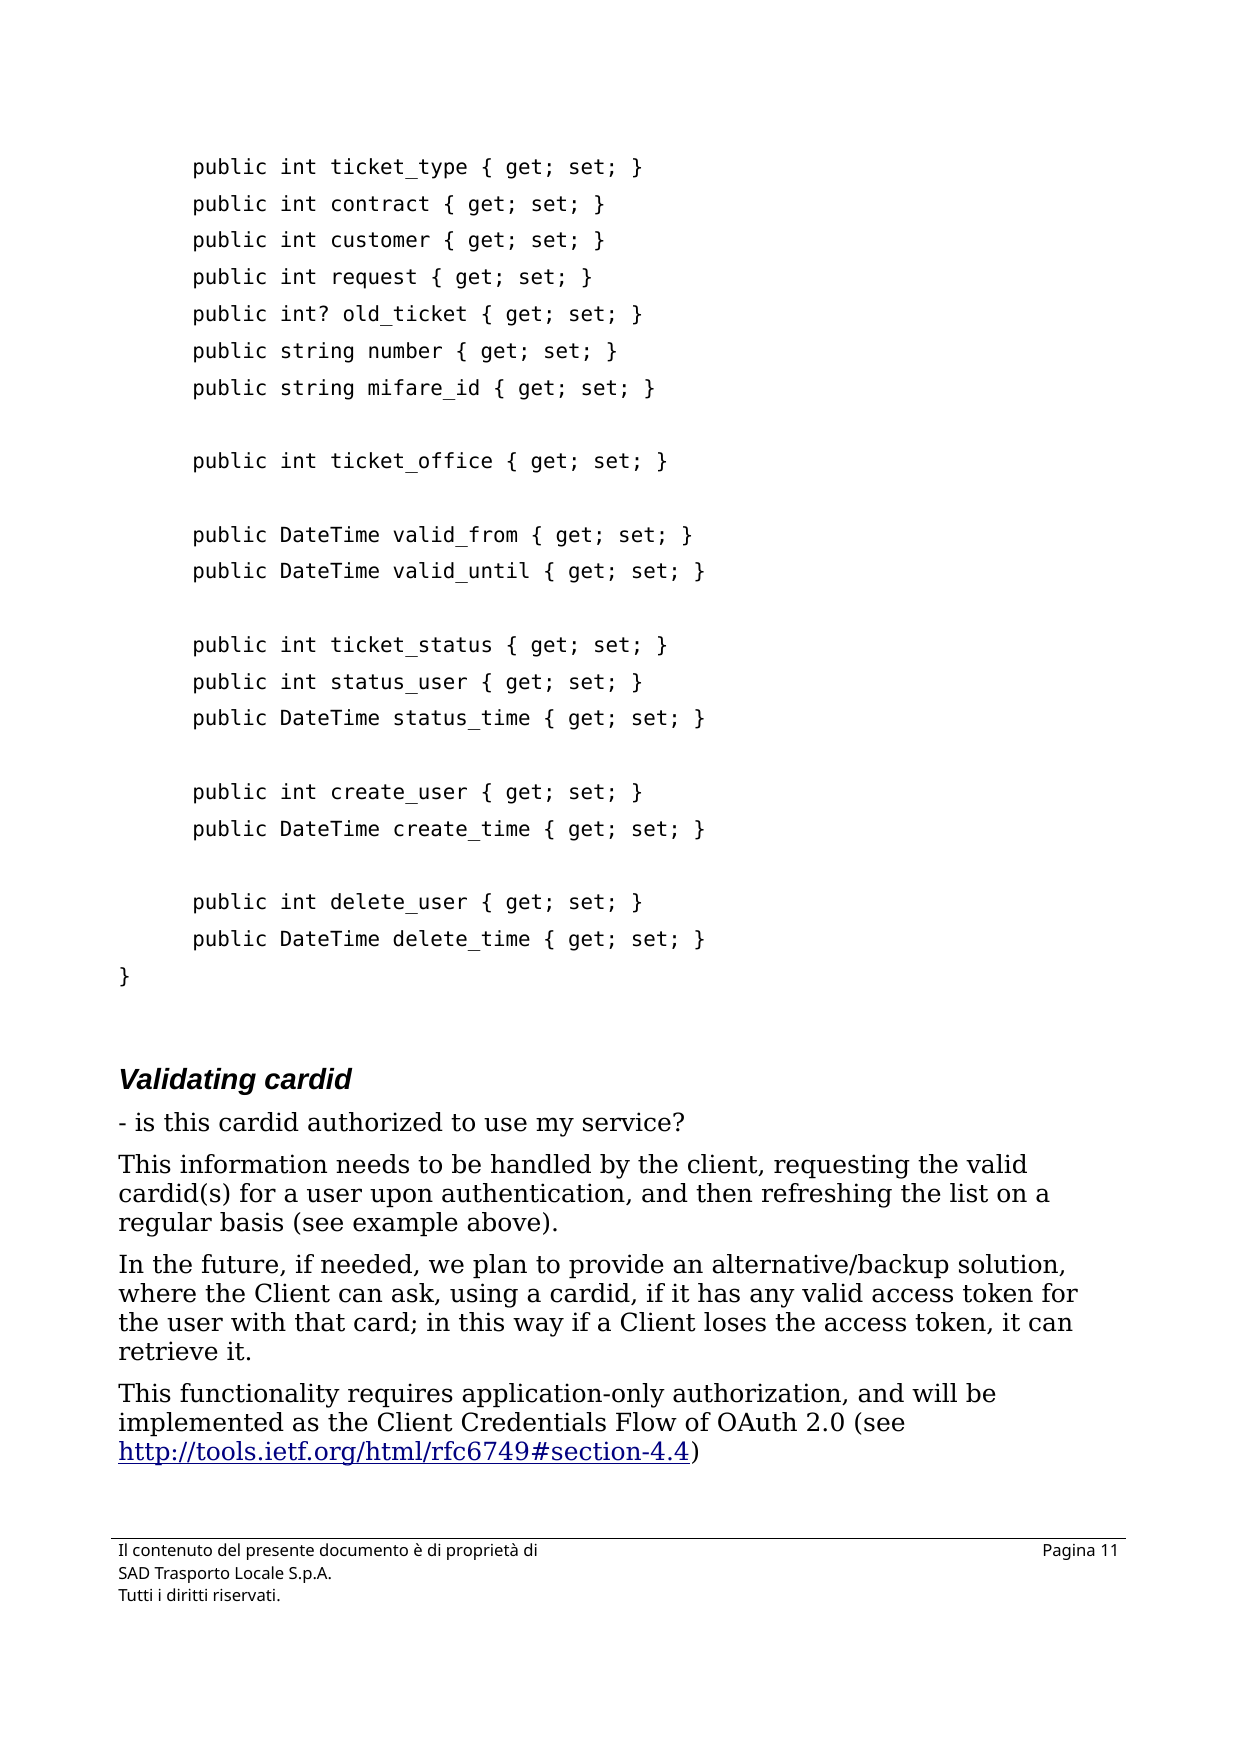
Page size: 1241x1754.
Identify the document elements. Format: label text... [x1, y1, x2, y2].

text public int ticket_type { get; set; } [118, 155, 1122, 179]
text public int ticket_office { get; set; } [118, 449, 1122, 473]
text public string number { get; set; } [118, 339, 1122, 363]
text public int delete_user { get; set; } [118, 890, 1122, 914]
text This information needs to be handled by the client, requesting the valid cardid(s) for a user upon authentication, and then refreshing the list on a regular basis (see example above). [118, 1150, 1122, 1238]
text } [118, 964, 1122, 988]
text public DateTime valid_from { get; set; } [118, 523, 1122, 547]
text - is this cardid authorized to use my service? [118, 1108, 1122, 1138]
text public int status_user { get; set; } [118, 670, 1122, 694]
text In the future, if needed, we plan to provide an alternative/backup solution, where the Client can ask, using a cardid, if it has any valid access token for the user with that card; in this way if a Client loses the access token, it can retrieve it. [118, 1250, 1122, 1367]
text public int create_user { get; set; } [118, 780, 1122, 804]
text public int contract { get; set; } [118, 192, 1122, 216]
text public int ticket_status { get; set; } [118, 633, 1122, 657]
text public DateTime valid_until { get; set; } [118, 559, 1122, 584]
text public DateTime create_time { get; set; } [118, 817, 1122, 841]
text public DateTime delete_time { get; set; } [118, 927, 1122, 951]
text public int request { get; set; } [118, 265, 1122, 289]
text public DateTime status_time { get; set; } [118, 706, 1122, 731]
subtitle Validating cardid [118, 1062, 1122, 1096]
text This functionality requires application-only authorization, and will be implemented as the Client Credentials Flow of OAuth 2.0 (see http://tools.ietf.org/html/rfc6749#section-4.4) [118, 1379, 1122, 1467]
text public int? old_ticket { get; set; } [118, 302, 1122, 326]
text public int customer { get; set; } [118, 228, 1122, 253]
text public string mifare_id { get; set; } [118, 376, 1122, 400]
